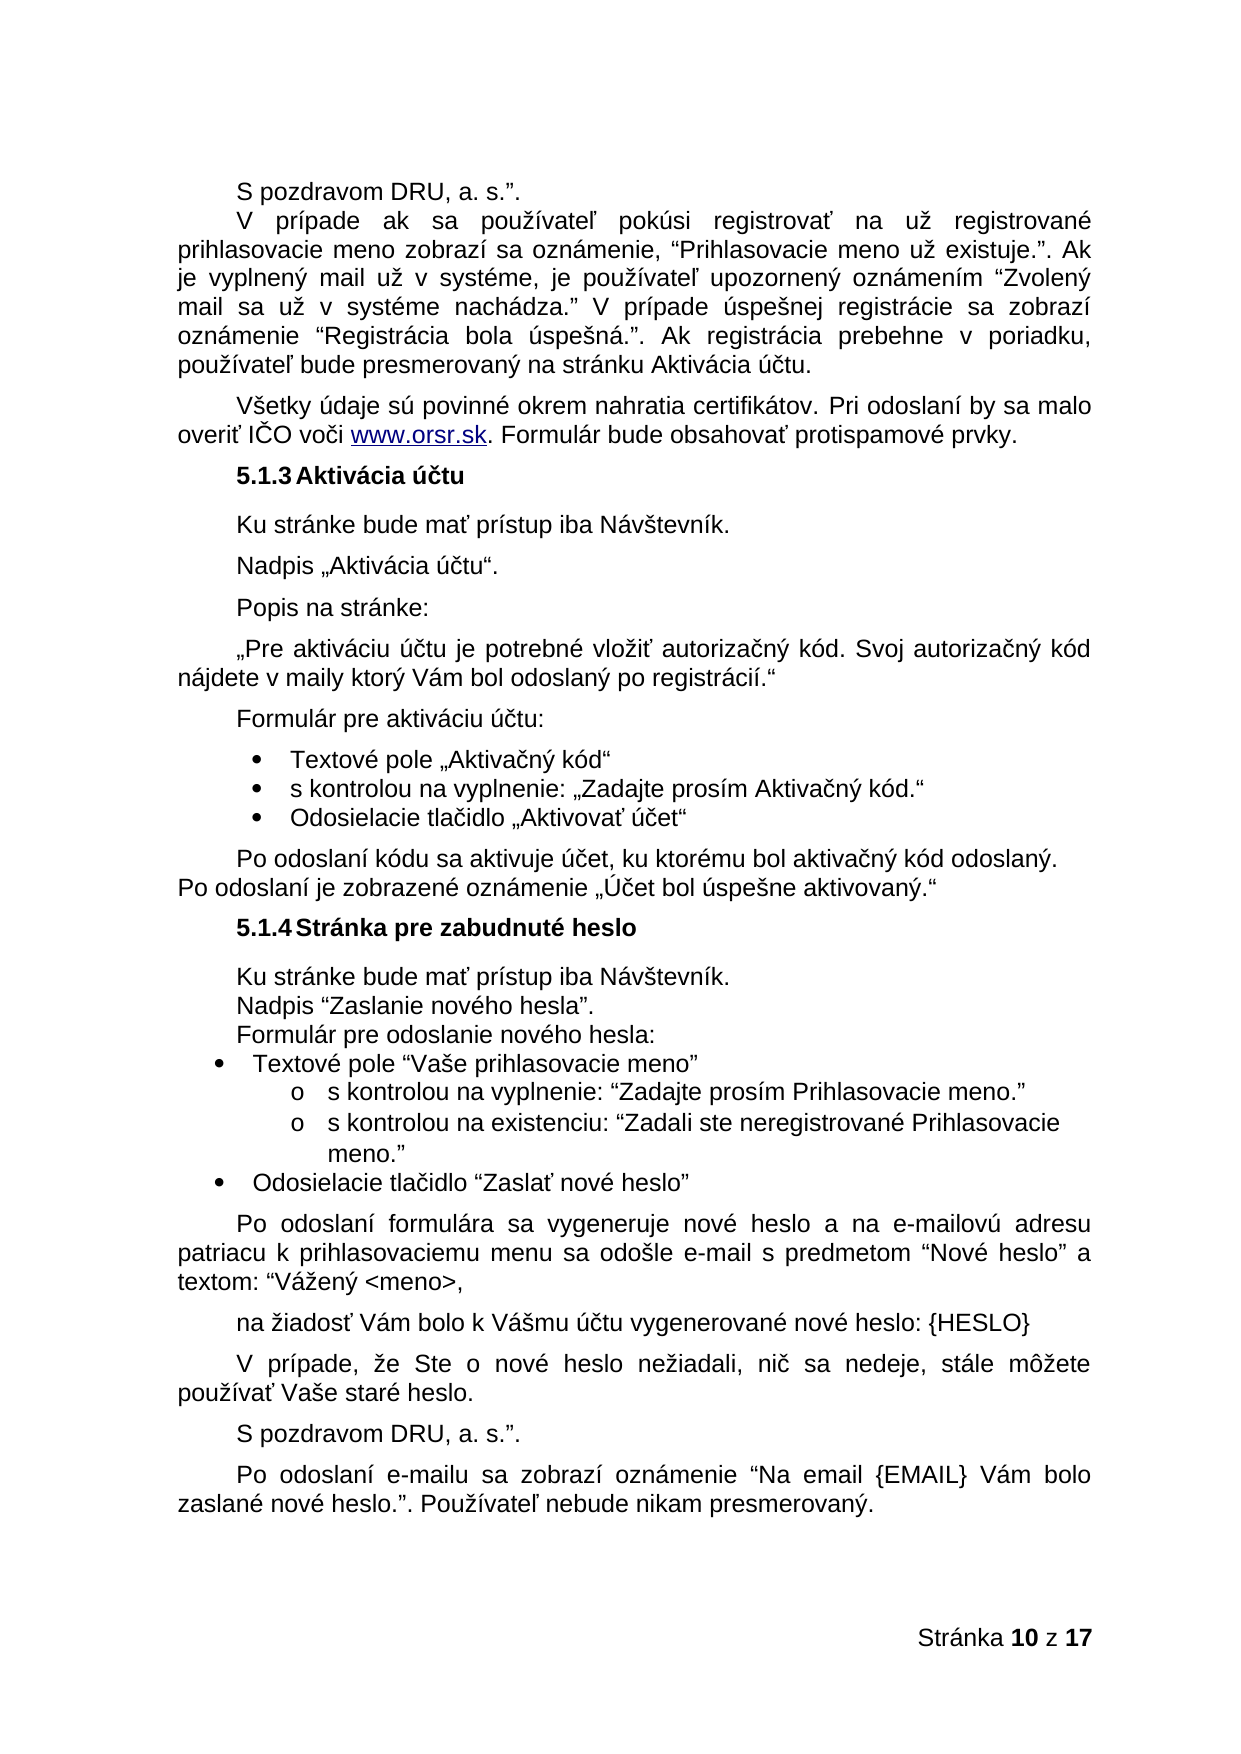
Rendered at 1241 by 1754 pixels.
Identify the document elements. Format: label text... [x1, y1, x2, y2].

subtitle Stránka pre zabudnuté heslo [236, 913, 1092, 942]
text Po odoslaní kódu sa aktivuje účet, ku ktorému bol aktivačný kód odoslaný. Po odoslaní je zobrazené oznámenie „Účet bol úspešne aktivovaný.“ [177, 844, 1092, 901]
list Odosielacie tlačidlo “Zaslať nové heslo” [215, 1168, 1092, 1197]
text Ku stránke bude mať prístup iba Návštevník. [177, 962, 1092, 991]
text Ku stránke bude mať prístup iba Návštevník. [177, 510, 1092, 539]
list s kontrolou na vyplnenie: “Zadajte prosím Prihlasovacie meno.” [290, 1077, 1092, 1108]
list Textové pole “Vaše prihlasovacie meno” [215, 1048, 1092, 1077]
text „Pre aktiváciu účtu je potrebné vložiť autorizačný kód. Svoj autorizačný kód nájdete v maily ktorý Vám bol odoslaný po registrácií.“ [177, 634, 1092, 691]
text Nadpis “Zaslanie nového hesla”. [177, 991, 1092, 1020]
text Nadpis „Aktivácia účtu“. [177, 551, 1092, 580]
list s kontrolou na vyplnenie: „Zadajte prosím Aktivačný kód.“ [252, 774, 1092, 803]
text S pozdravom DRU, a. s.”. [177, 177, 1092, 206]
text Popis na stránke: [177, 592, 1092, 621]
list Odosielacie tlačidlo „Aktivovať účet“ [252, 803, 1092, 832]
subtitle Aktivácia účtu [236, 461, 1092, 490]
text S pozdravom DRU, a. s.”. [177, 1419, 1092, 1448]
text V prípade, že Ste o nové heslo nežiadali, nič sa nedeje, stále môžete používať Vaše staré heslo. [177, 1349, 1092, 1407]
text Formulár pre odoslanie nového hesla: [177, 1020, 1092, 1048]
list Textové pole „Aktivačný kód“ [252, 745, 1092, 774]
text Všetky údaje sú povinné okrem nahratia certifikátov. Pri odoslaní by sa malo overiť IČO voči www.orsr.sk. Formulár bude obsahovať protispamové prvky. [177, 391, 1092, 448]
text na žiadosť Vám bolo k Vášmu účtu vygenerované nové heslo: {HESLO} [177, 1308, 1092, 1337]
text V prípade ak sa používateľ pokúsi registrovať na už registrované prihlasovacie meno zobrazí sa oznámenie, “Prihlasovacie meno už existuje.”. Ak je vyplnený mail už v systéme, je používateľ upozornený oznámením “Zvolený mail sa už v systéme nachádza.” V prípade úspešnej registrácie sa zobrazí oznámenie “Registrácia bola úspešná.”. Ak registrácia prebehne v poriadku, používateľ bude presmerovaný na stránku Aktivácia účtu. [177, 206, 1092, 378]
text Po odoslaní e-mailu sa zobrazí oznámenie “Na email {EMAIL} Vám bolo zaslané nové heslo.”. Používateľ nebude nikam presmerovaný. [177, 1461, 1092, 1518]
text Formulár pre aktiváciu účtu: [177, 704, 1092, 732]
text Po odoslaní formulára sa vygeneruje nové heslo a na e-mailovú adresu patriacu k prihlasovaciemu menu sa odošle e-mail s predmetom “Nové heslo” a textom: “Vážený <meno>, [177, 1209, 1092, 1296]
list s kontrolou na existenciu: “Zadali ste neregistrované Prihlasovacie meno.” [290, 1108, 1092, 1168]
